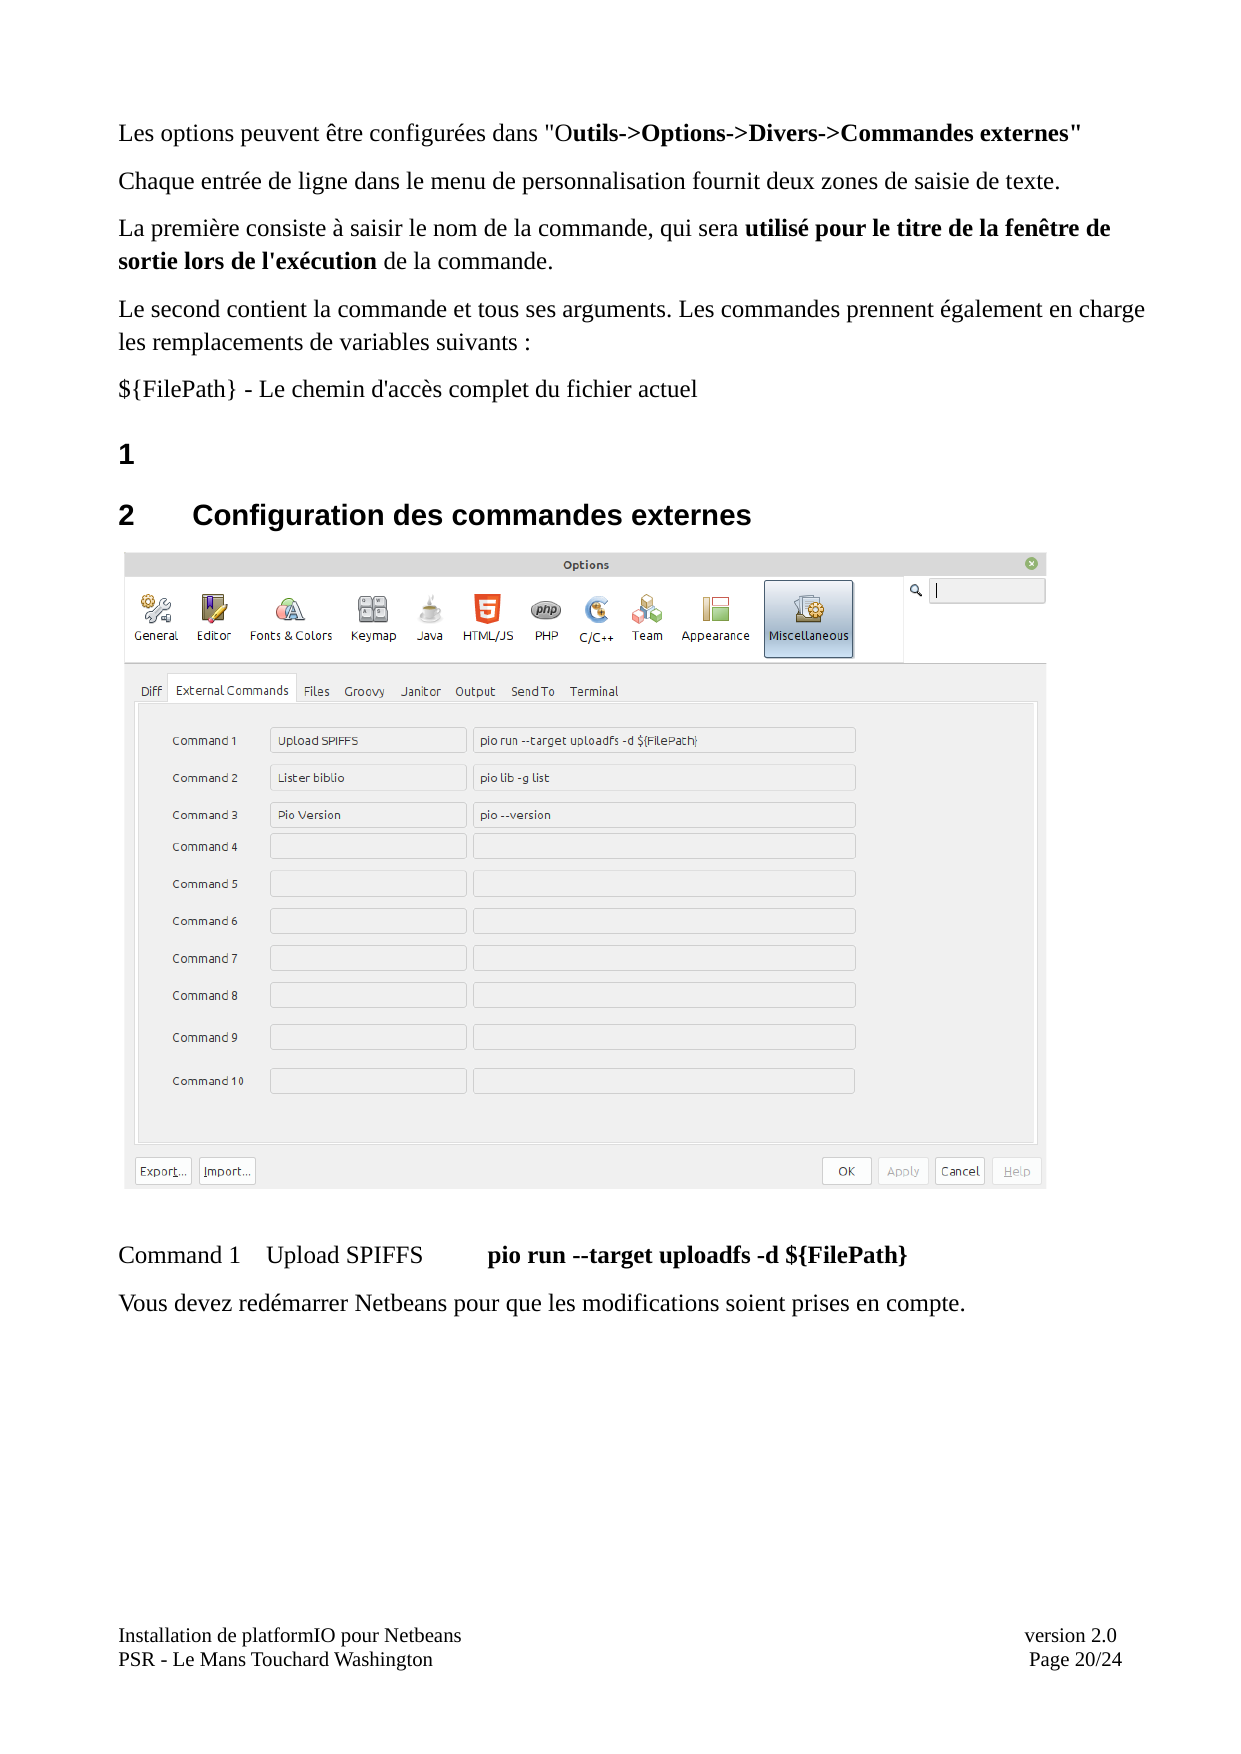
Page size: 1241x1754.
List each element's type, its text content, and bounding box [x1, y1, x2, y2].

text Chaque entrée de ligne dans le menu de personnalisation fournit deux zones de saisie de texte. [118, 166, 1151, 194]
text ${FilePath} - Le chemin d'accès complet du fichier actuel [118, 374, 1151, 403]
text La première consiste à saisir le nom de la commande, qui sera utilisé pour le titre de la fenêtre de sortie lors de l'exécution de la commande. [118, 213, 1151, 275]
text Les options peuvent être configurées dans "Outils->Options->Divers->Commandes externes" [118, 118, 1151, 147]
picture [124, 552, 1047, 1189]
subtitle Configuration des commandes externes [118, 498, 1151, 531]
text Vous devez redémarrer Netbeans pour que les modifications soient prises en compte. [118, 1288, 1151, 1316]
text Le second contient la commande et tous ses arguments. Les commandes prennent également en charge les remplacements de variables suivants : [118, 294, 1151, 356]
text Command 1 Upload SPIFFS pio run --target uploadfs -d ${FilePath} [118, 1240, 1151, 1269]
